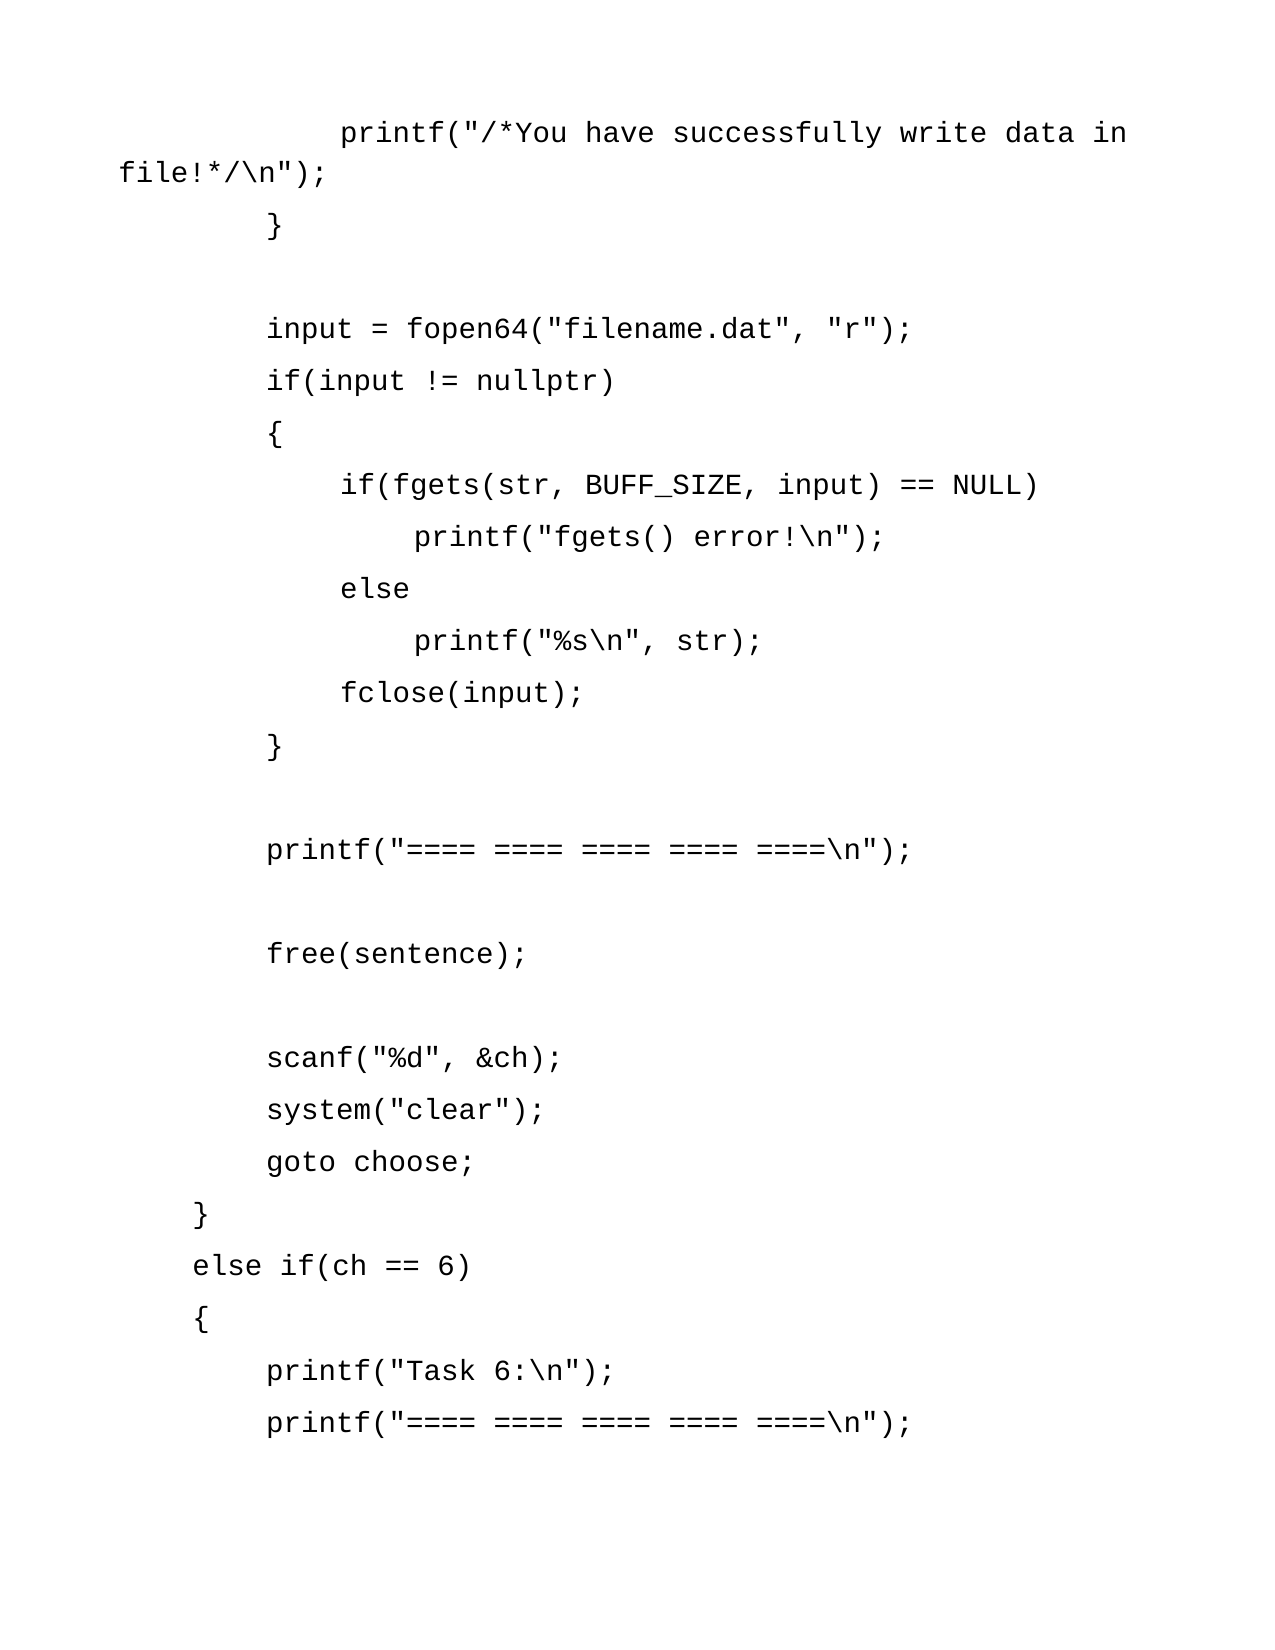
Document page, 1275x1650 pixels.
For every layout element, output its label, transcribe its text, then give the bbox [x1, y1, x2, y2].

text printf("Task 6:\n"); [118, 1356, 1157, 1389]
text } [118, 210, 1157, 243]
text fclose(input); [118, 678, 1157, 712]
text { [118, 1303, 1157, 1337]
text printf("%s\n", str); [118, 626, 1157, 659]
text free(sentence); [118, 939, 1157, 972]
text input = fopen64("filename.dat", "r"); [118, 314, 1157, 347]
text goto choose; [118, 1147, 1157, 1180]
text if(fgets(str, BUFF_SIZE, input) == NULL) [118, 470, 1157, 503]
text scanf("%d", &ch); [118, 1043, 1157, 1076]
text printf("/*You have successfully write data in file!*/\n"); [118, 118, 1157, 191]
text { [118, 418, 1157, 451]
text system("clear"); [118, 1095, 1157, 1128]
text } [118, 1199, 1157, 1232]
text if(input != nullptr) [118, 366, 1157, 399]
text printf("fgets() error!\n"); [118, 522, 1157, 555]
text else [118, 574, 1157, 607]
text } [118, 731, 1157, 764]
text printf("==== ==== ==== ==== ====\n"); [118, 835, 1157, 868]
text else if(ch == 6) [118, 1251, 1157, 1284]
text printf("==== ==== ==== ==== ====\n"); [118, 1408, 1157, 1441]
